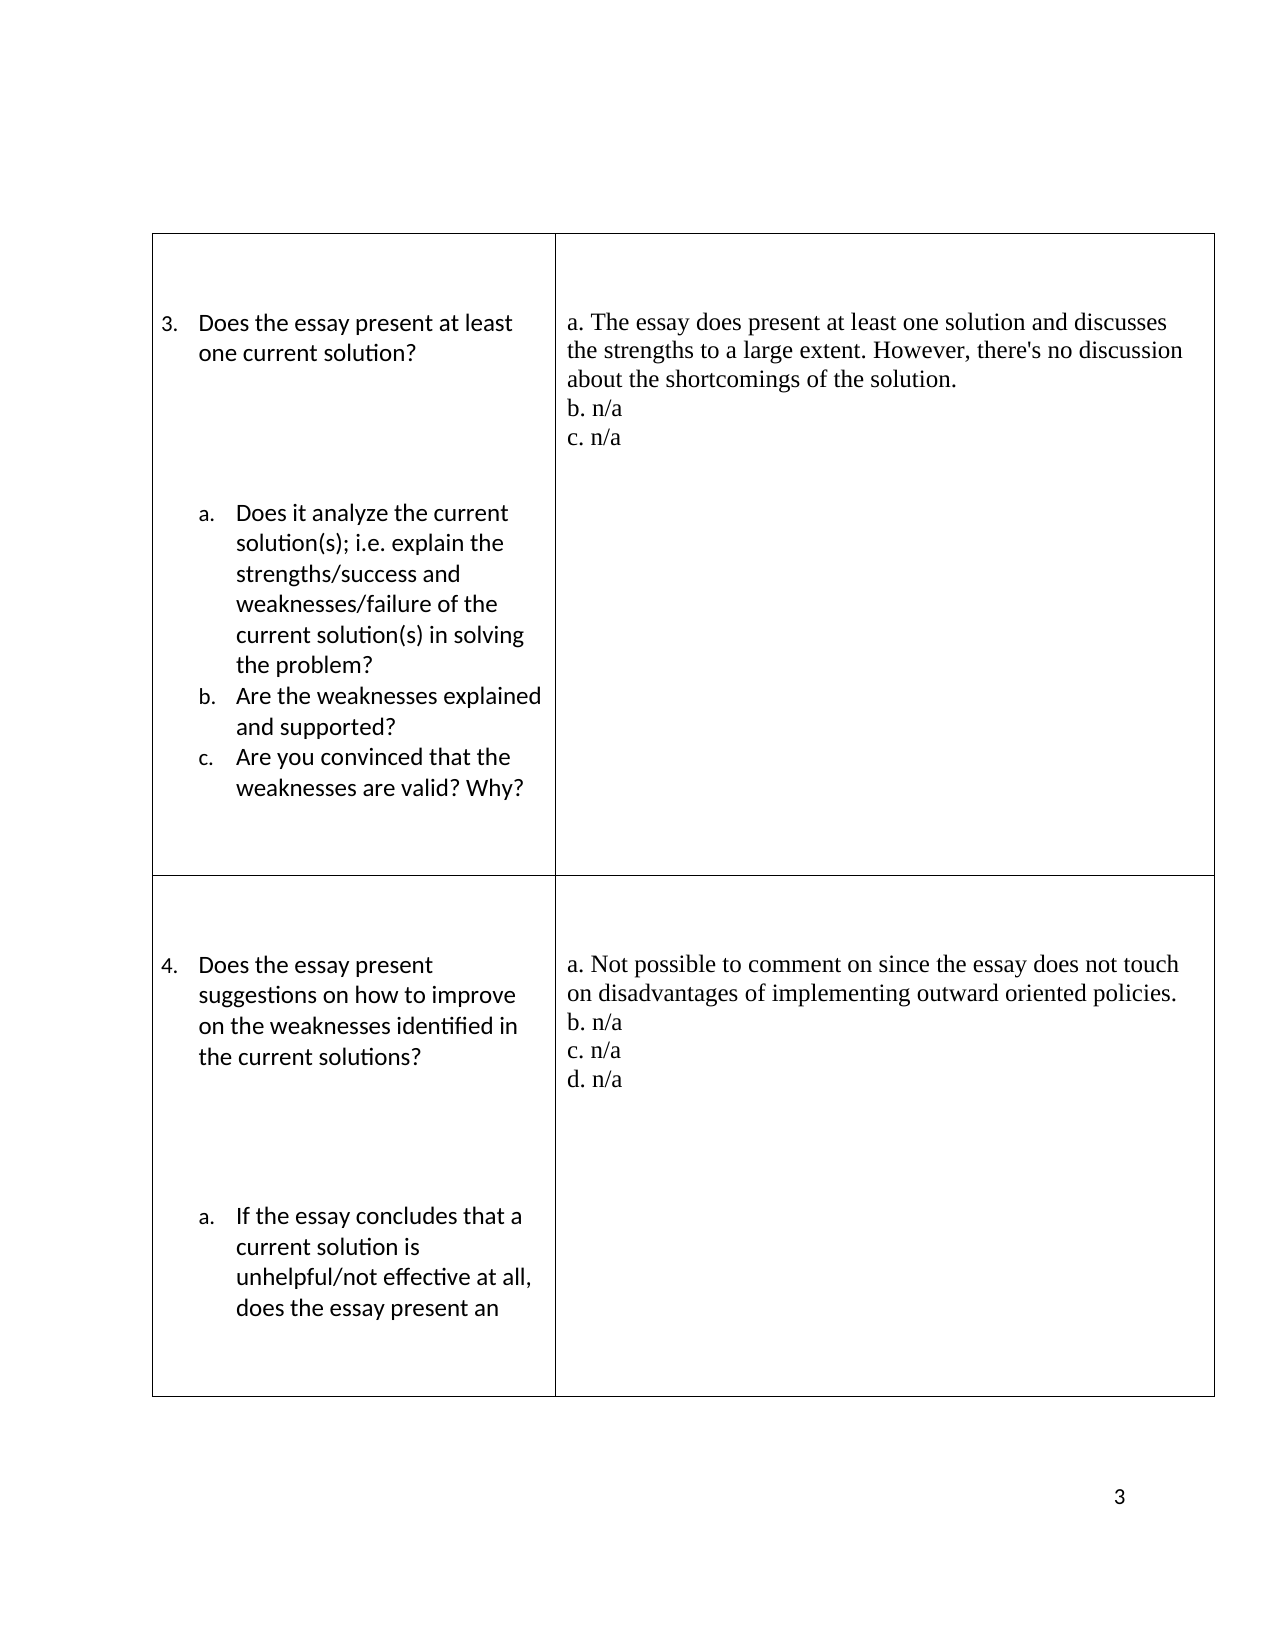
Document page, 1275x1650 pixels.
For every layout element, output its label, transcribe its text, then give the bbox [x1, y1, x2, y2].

table_cell a. Not possible to comment on since the essay does not touch on disadvantages of implementing outward oriented policies. b. n/a c. n/a d. n/a [556, 876, 1214, 1396]
table_cell Does the essay present suggestions on how to improve on the weaknesses identified in the current solutions? If the essay concludes that a current solution is unhelpful/not effective at all, does the essay present an [153, 876, 555, 1396]
table_cell a. The essay does present at least one solution and discusses the strengths to a large extent. However, there's no discussion about the shortcomings of the solution. b. n/a c. n/a [556, 234, 1214, 875]
table_cell Does the essay present at least one current solution? Does it analyze the current solution(s); i.e. explain the strengths/success and weaknesses/failure of the current solution(s) in solving the problem? Are the weaknesses explained and supported? Are you convinced that the weaknesses are valid? Why? [153, 234, 555, 875]
